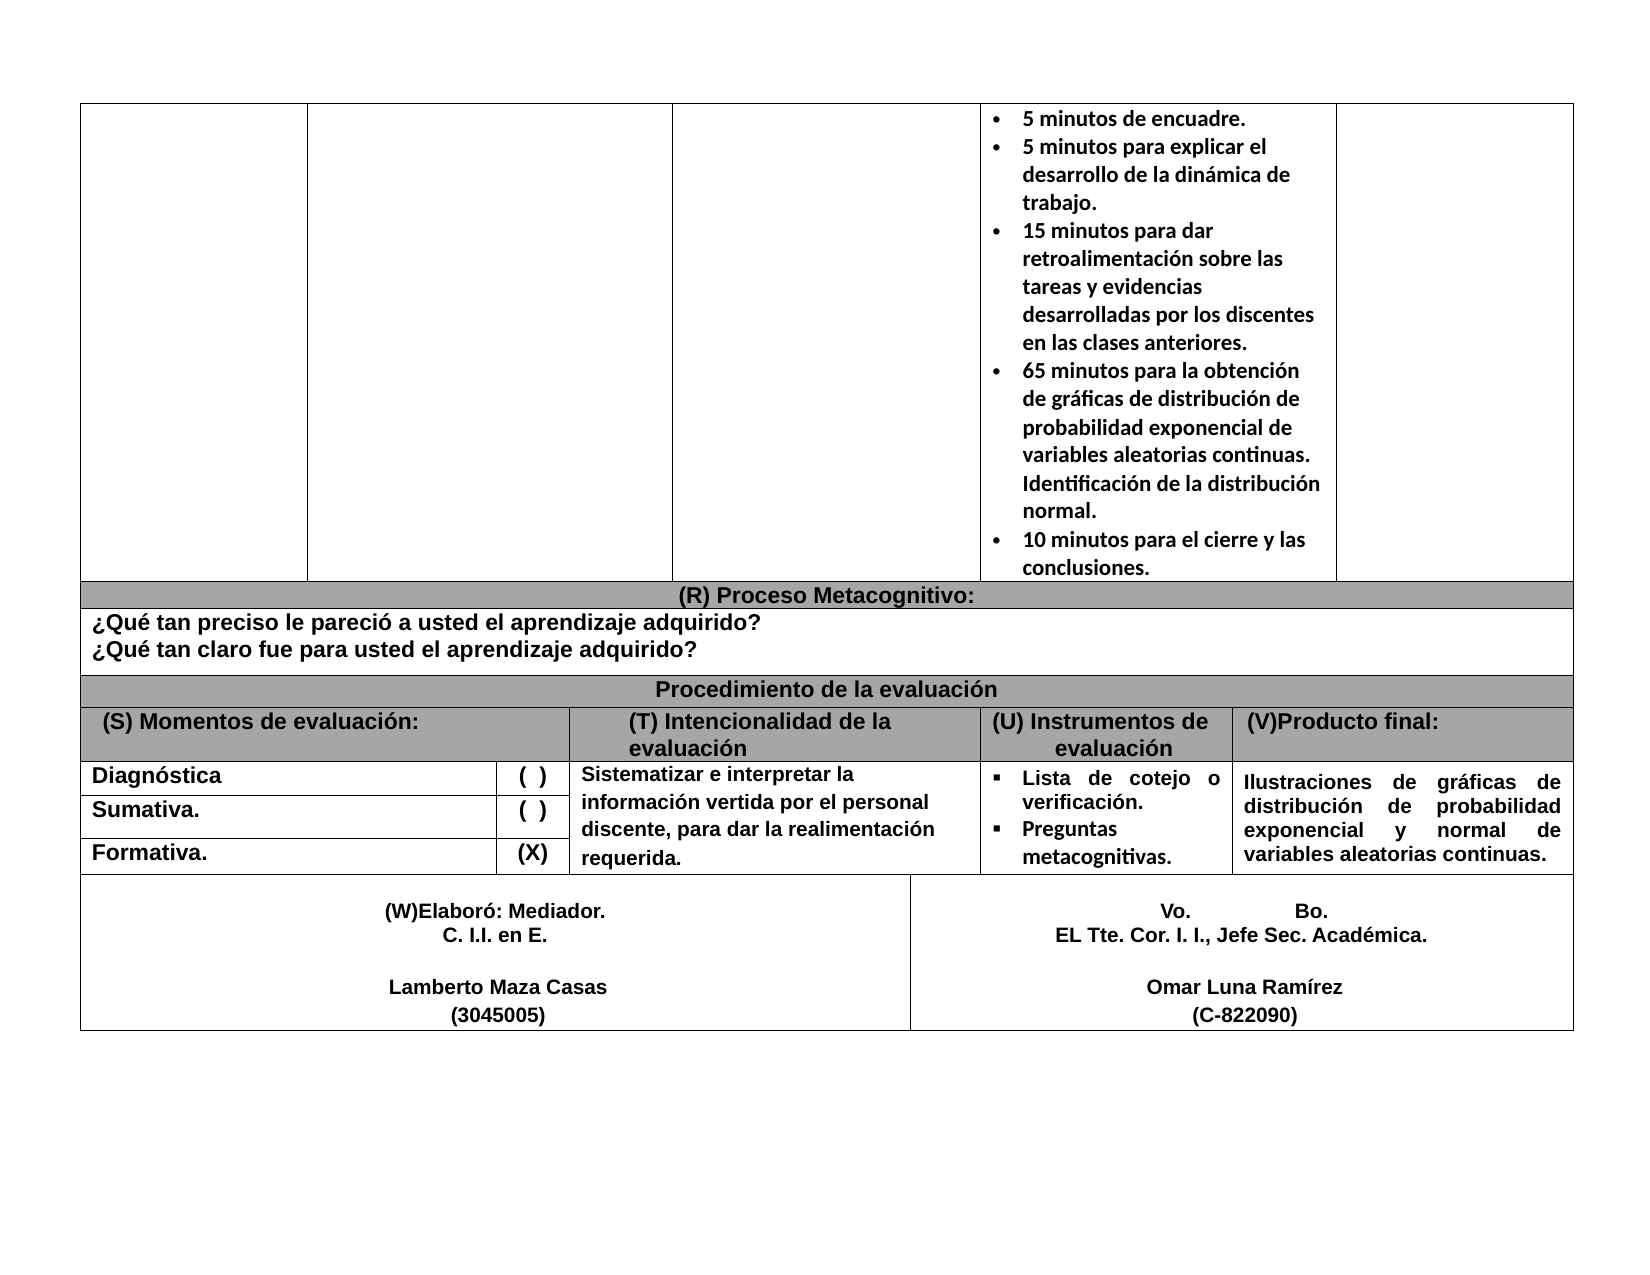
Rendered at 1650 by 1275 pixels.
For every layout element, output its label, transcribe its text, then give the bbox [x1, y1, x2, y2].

table_cell (R) Proceso Metacognitivo: [81, 582, 1573, 608]
table_cell Sistematizar e interpretar la información vertida por el personal discente, para dar la realimentación requerida. [570, 762, 980, 874]
table_cell Lista de cotejo o verificación. Preguntas metacognitivas. [981, 762, 1232, 874]
table_cell 120 minutos en total. 20 minutos de receso intercalados 5 minutos de encuadre. 5 minutos para explicar el desarrollo de la dinámica de trabajo. 15 minutos para dar retroalimentación sobre las tareas y evidencias desarrolladas por los discentes en las clases anteriores. 65 minutos para la obtención de gráficas de distribución de probabilidad exponencial de variables aleatorias continuas. Identificación de la distribución normal. 10 minutos para el cierre y las conclusiones. [981, 104, 1336, 581]
table_cell (S) Momentos de evaluación: [81, 708, 569, 761]
table_cell ( ) [497, 762, 569, 795]
table_cell [308, 104, 672, 581]
table_cell [673, 104, 980, 581]
table_cell Vo. Bo. EL Tte. Cor. I. I., Jefe Sec. Académica. Omar Luna Ramírez (C-822090) [911, 875, 1573, 1030]
table_cell ( ) [497, 796, 569, 838]
table_cell (T) Intencionalidad de la evaluación [570, 708, 980, 761]
table_cell Procedimiento de la evaluación [81, 676, 1573, 707]
table_cell Sumativa. [81, 796, 496, 838]
table_cell (V)Producto final: [1233, 708, 1573, 761]
table_cell (U) Instrumentos de evaluación [981, 708, 1232, 761]
table_cell Diagnóstica [81, 762, 496, 795]
table_cell Ilustraciones de gráficas de distribución de probabilidad exponencial y normal de variables aleatorias continuas. [1233, 762, 1573, 874]
table_cell [1337, 104, 1573, 581]
table_cell (X) [497, 839, 569, 874]
table_cell Formativa. [81, 839, 496, 874]
table_cell (W)Elaboró: Mediador. C. I.I. en E. Lamberto Maza Casas (3045005) [81, 875, 910, 1030]
table_cell ¿Qué tan preciso le pareció a usted el aprendizaje adquirido? ¿Qué tan claro fue para usted el aprendizaje adquirido? [81, 609, 1573, 674]
table_cell [81, 104, 307, 581]
